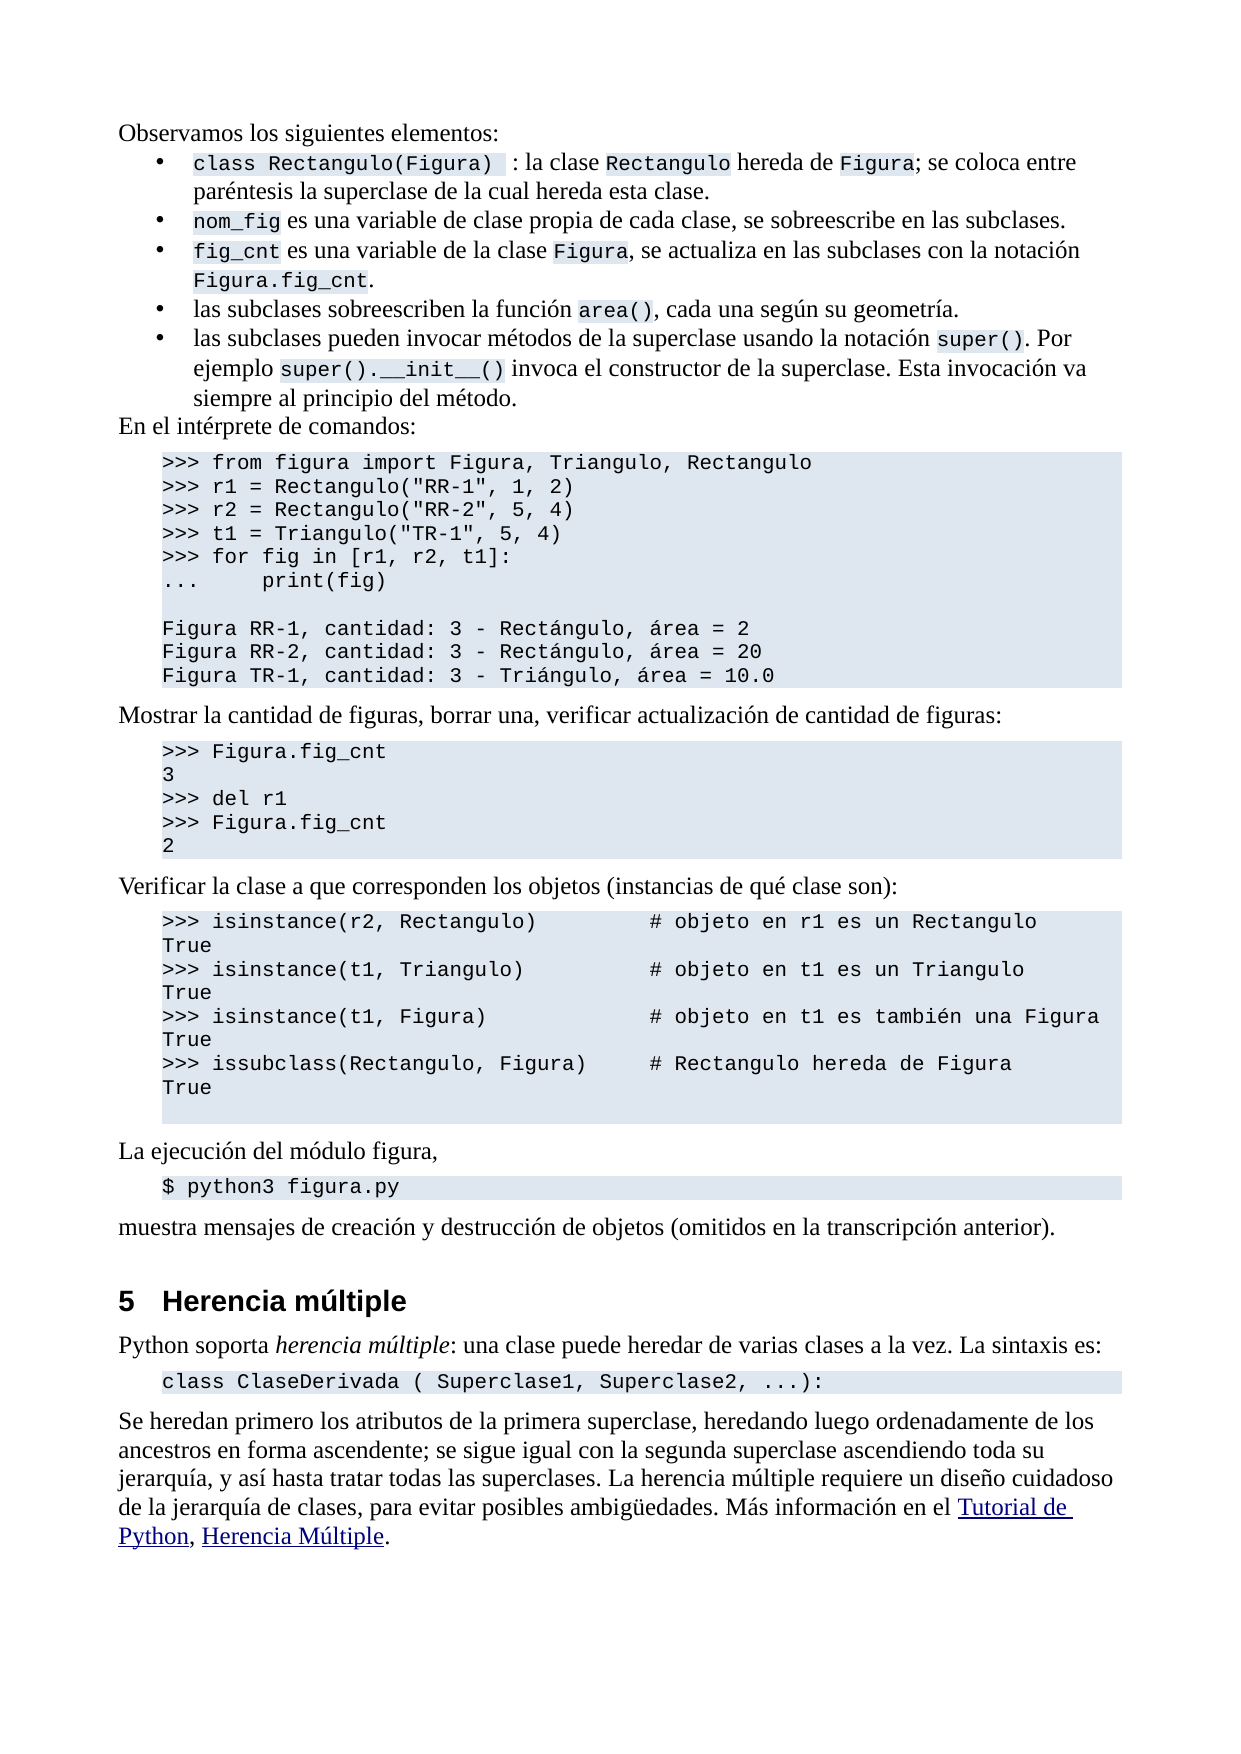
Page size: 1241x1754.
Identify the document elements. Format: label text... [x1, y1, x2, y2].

list las subclases sobreescriben la función area(), cada una según su geometría. [156, 294, 1122, 323]
text >>> r2 = Rectangulo("RR-2", 5, 4) [162, 499, 1122, 523]
text >>> isinstance(t1, Triangulo) # objeto en t1 es un Triangulo [162, 958, 1122, 982]
text $ python3 figura.py [162, 1176, 1122, 1200]
text 2 [162, 835, 1122, 859]
text >>> issubclass(Rectangulo, Figura) # Rectangulo hereda de Figura [162, 1053, 1122, 1077]
subtitle Herencia múltiple [118, 1284, 1122, 1318]
text >>> t1 = Triangulo("TR-1", 5, 4) [162, 523, 1122, 547]
text Figura RR-1, cantidad: 3 - Rectángulo, área = 2 [162, 617, 1122, 641]
list nom_fig es una variable de clase propia de cada clase, se sobreescribe en las subclases. [156, 205, 1122, 235]
list fig_cnt es una variable de la clase Figura, se actualiza en las subclases con la notación Figura.fig_cnt. [156, 235, 1122, 294]
text ... print(fig) [162, 570, 1122, 594]
text >>> isinstance(r2, Rectangulo) # objeto en r1 es un Rectangulo [162, 911, 1122, 935]
text >>> del r1 [162, 788, 1122, 812]
text >>> isinstance(t1, Figura) # objeto en t1 es también una Figura [162, 1006, 1122, 1029]
text True [162, 935, 1122, 958]
text 3 [162, 764, 1122, 788]
text En el intérprete de comandos: [118, 411, 1122, 440]
text muestra mensajes de creación y destrucción de objetos (omitidos en la transcripción anterior). [118, 1212, 1122, 1241]
text Figura RR-2, cantidad: 3 - Rectángulo, área = 20 [162, 641, 1122, 665]
text Se heredan primero los atributos de la primera superclase, heredando luego ordenadamente de los ancestros en forma ascendente; se sigue igual con la segunda superclase ascendiendo toda su jerarquía, y así hasta tratar todas las superclases. La herencia múltiple requiere un diseño cuidadoso de la jerarquía de clases, para evitar posibles ambigüedades. Más información en el Tutorial de Python, Herencia Múltiple. [118, 1406, 1122, 1550]
text >>> for fig in [r1, r2, t1]: [162, 547, 1122, 570]
text >>> from figura import Figura, Triangulo, Rectangulo [162, 452, 1122, 476]
list class Rectangulo(Figura) : la clase Rectangulo hereda de Figura; se coloca entre paréntesis la superclase de la cual hereda esta clase. [156, 147, 1122, 205]
text class ClaseDerivada ( Superclase1, Superclase2, ...): [162, 1371, 1122, 1394]
text Mostrar la cantidad de figuras, borrar una, verificar actualización de cantidad de figuras: [118, 700, 1122, 729]
text Figura TR-1, cantidad: 3 - Triángulo, área = 10.0 [162, 665, 1122, 688]
text True [162, 982, 1122, 1006]
text La ejecución del módulo figura, [118, 1136, 1122, 1164]
text >>> Figura.fig_cnt [162, 741, 1122, 764]
text Verificar la clase a que corresponden los objetos (instancias de qué clase son): [118, 871, 1122, 899]
text Python soporta herencia múltiple: una clase puede heredar de varias clases a la vez. La sintaxis es: [118, 1330, 1122, 1359]
text Observamos los siguientes elementos: [118, 118, 1122, 147]
text >>> Figura.fig_cnt [162, 812, 1122, 835]
list las subclases pueden invocar métodos de la superclase usando la notación super(). Por ejemplo super().__init__() invoca el constructor de la superclase. Esta invocación va siempre al principio del método. [156, 323, 1122, 411]
text >>> r1 = Rectangulo("RR-1", 1, 2) [162, 476, 1122, 499]
text True [162, 1077, 1122, 1100]
text True [162, 1029, 1122, 1053]
